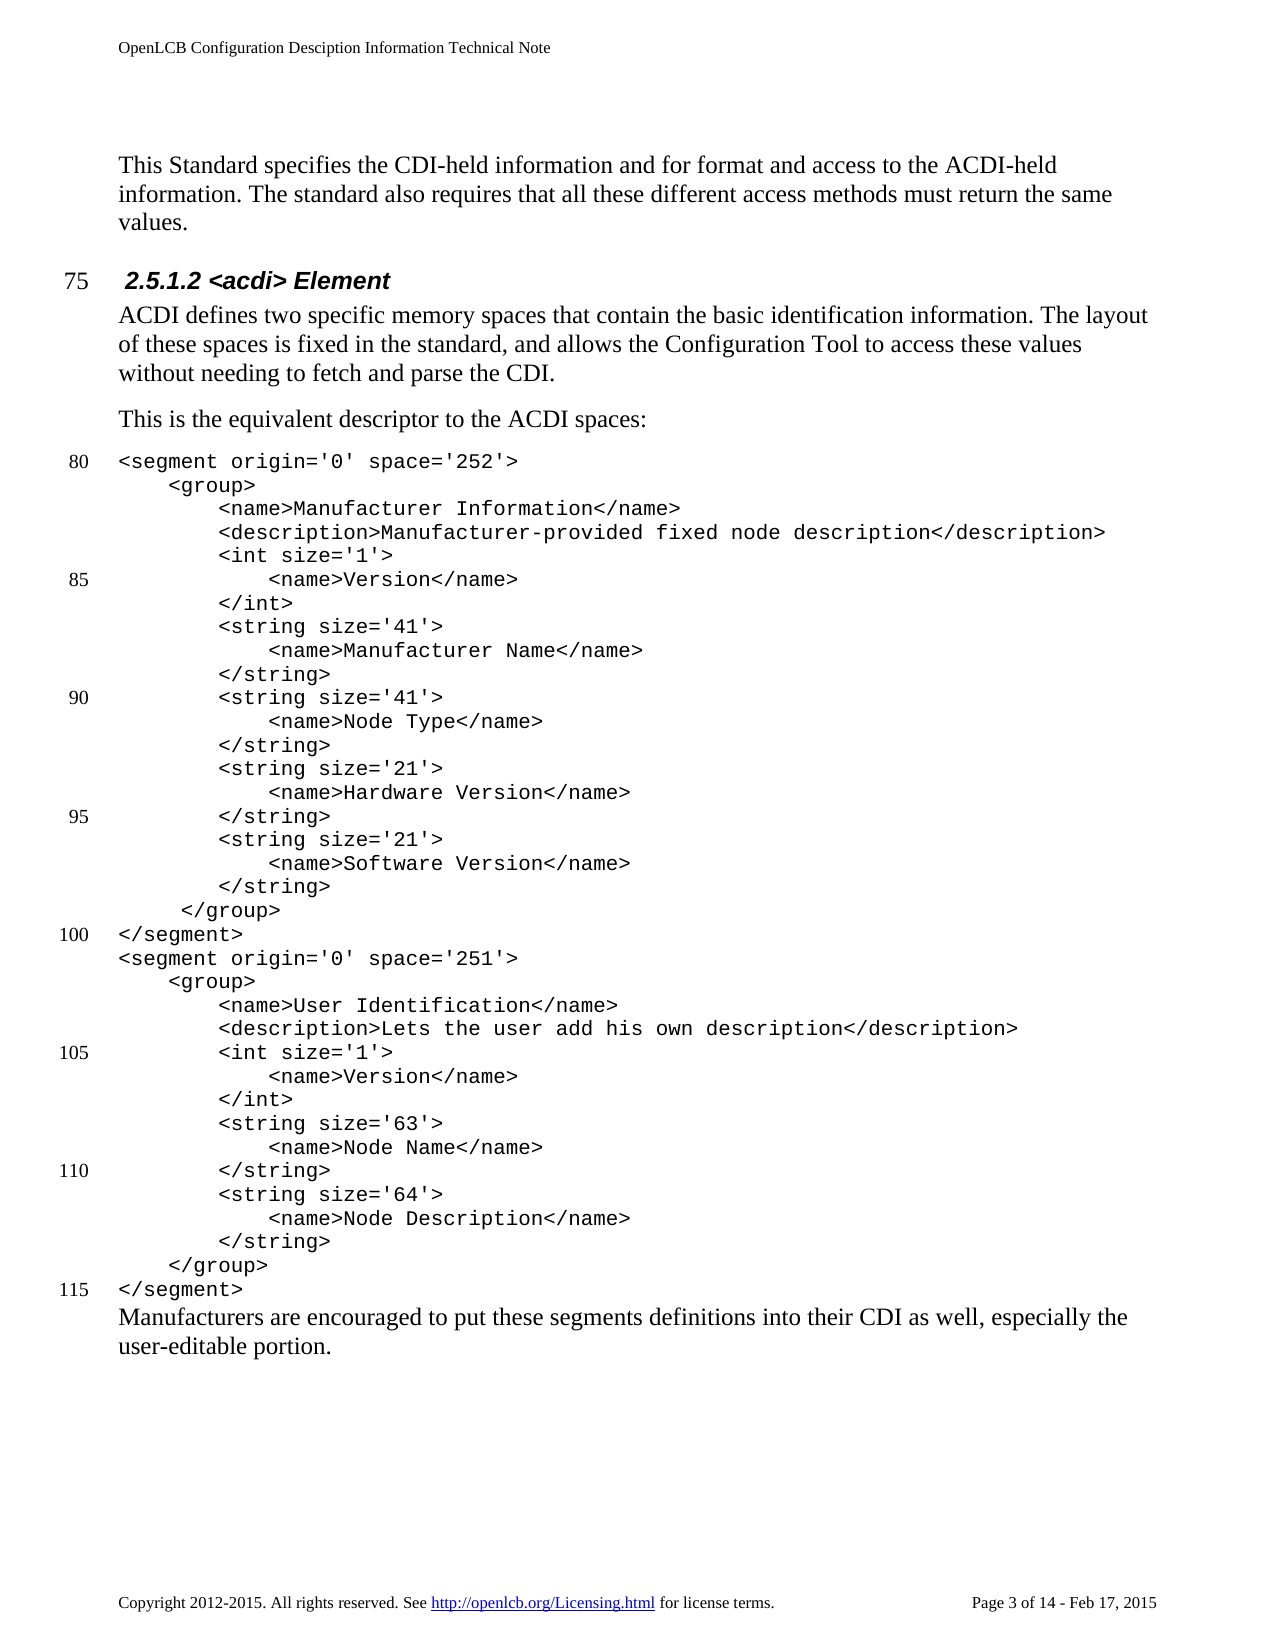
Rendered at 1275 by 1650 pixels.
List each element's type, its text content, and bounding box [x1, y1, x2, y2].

text </group> [118, 1255, 1157, 1278]
text <string size='64'> [118, 1184, 1157, 1208]
text </string> [118, 806, 1157, 829]
text <int size='1'> [118, 1042, 1157, 1066]
text <name>Software Version</name> [118, 853, 1157, 877]
text <name>Hardware Version</name> [118, 782, 1157, 806]
text </string> [118, 877, 1157, 900]
text This Standard specifies the CDI-held information and for format and access to the ACDI-held information. The standard also requires that all these different access methods must return the same values. [118, 150, 1157, 236]
text <string size='63'> [118, 1113, 1157, 1137]
text </string> [118, 1160, 1157, 1184]
text <segment origin='0' space='252'> [118, 451, 1157, 474]
text Manufacturers are encouraged to put these segments definitions into their CDI as well, especially the user-editable portion. [118, 1302, 1157, 1360]
text </int> [118, 1089, 1157, 1113]
text <description>Manufacturer-provided fixed node description</description> [118, 522, 1157, 546]
text This is the equivalent descriptor to the ACDI spaces: [118, 404, 1157, 433]
text <segment origin='0' space='251'> [118, 947, 1157, 971]
text <name>Node Type</name> [118, 711, 1157, 735]
text </group> [118, 900, 1157, 924]
text <string size='21'> [118, 829, 1157, 853]
text <name>User Identification</name> [118, 995, 1157, 1018]
text <group> [118, 971, 1157, 995]
text <int size='1'> [118, 546, 1157, 569]
text <name>Manufacturer Name</name> [118, 640, 1157, 664]
text <string size='21'> [118, 758, 1157, 782]
text </segment> [118, 924, 1157, 947]
text <string size='41'> [118, 687, 1157, 711]
text </string> [118, 1231, 1157, 1255]
text <group> [118, 474, 1157, 498]
text ACDI defines two specific memory spaces that contain the basic identification information. The layout of these spaces is fixed in the standard, and allows the Configuration Tool to access these values without needing to fetch and parse the CDI. [118, 301, 1157, 387]
text <name>Node Description</name> [118, 1208, 1157, 1231]
text <description>Lets the user add his own description</description> [118, 1018, 1157, 1042]
text </segment> [118, 1278, 1157, 1302]
text <name>Version</name> [118, 569, 1157, 593]
text </string> [118, 735, 1157, 758]
text <name>Version</name> [118, 1066, 1157, 1089]
text <string size='41'> [118, 616, 1157, 640]
text <name>Node Name</name> [118, 1137, 1157, 1160]
text </string> [118, 664, 1157, 687]
text <name>Manufacturer Information</name> [118, 498, 1157, 522]
text </int> [118, 593, 1157, 616]
subtitle <acdi> Element [118, 266, 1157, 294]
